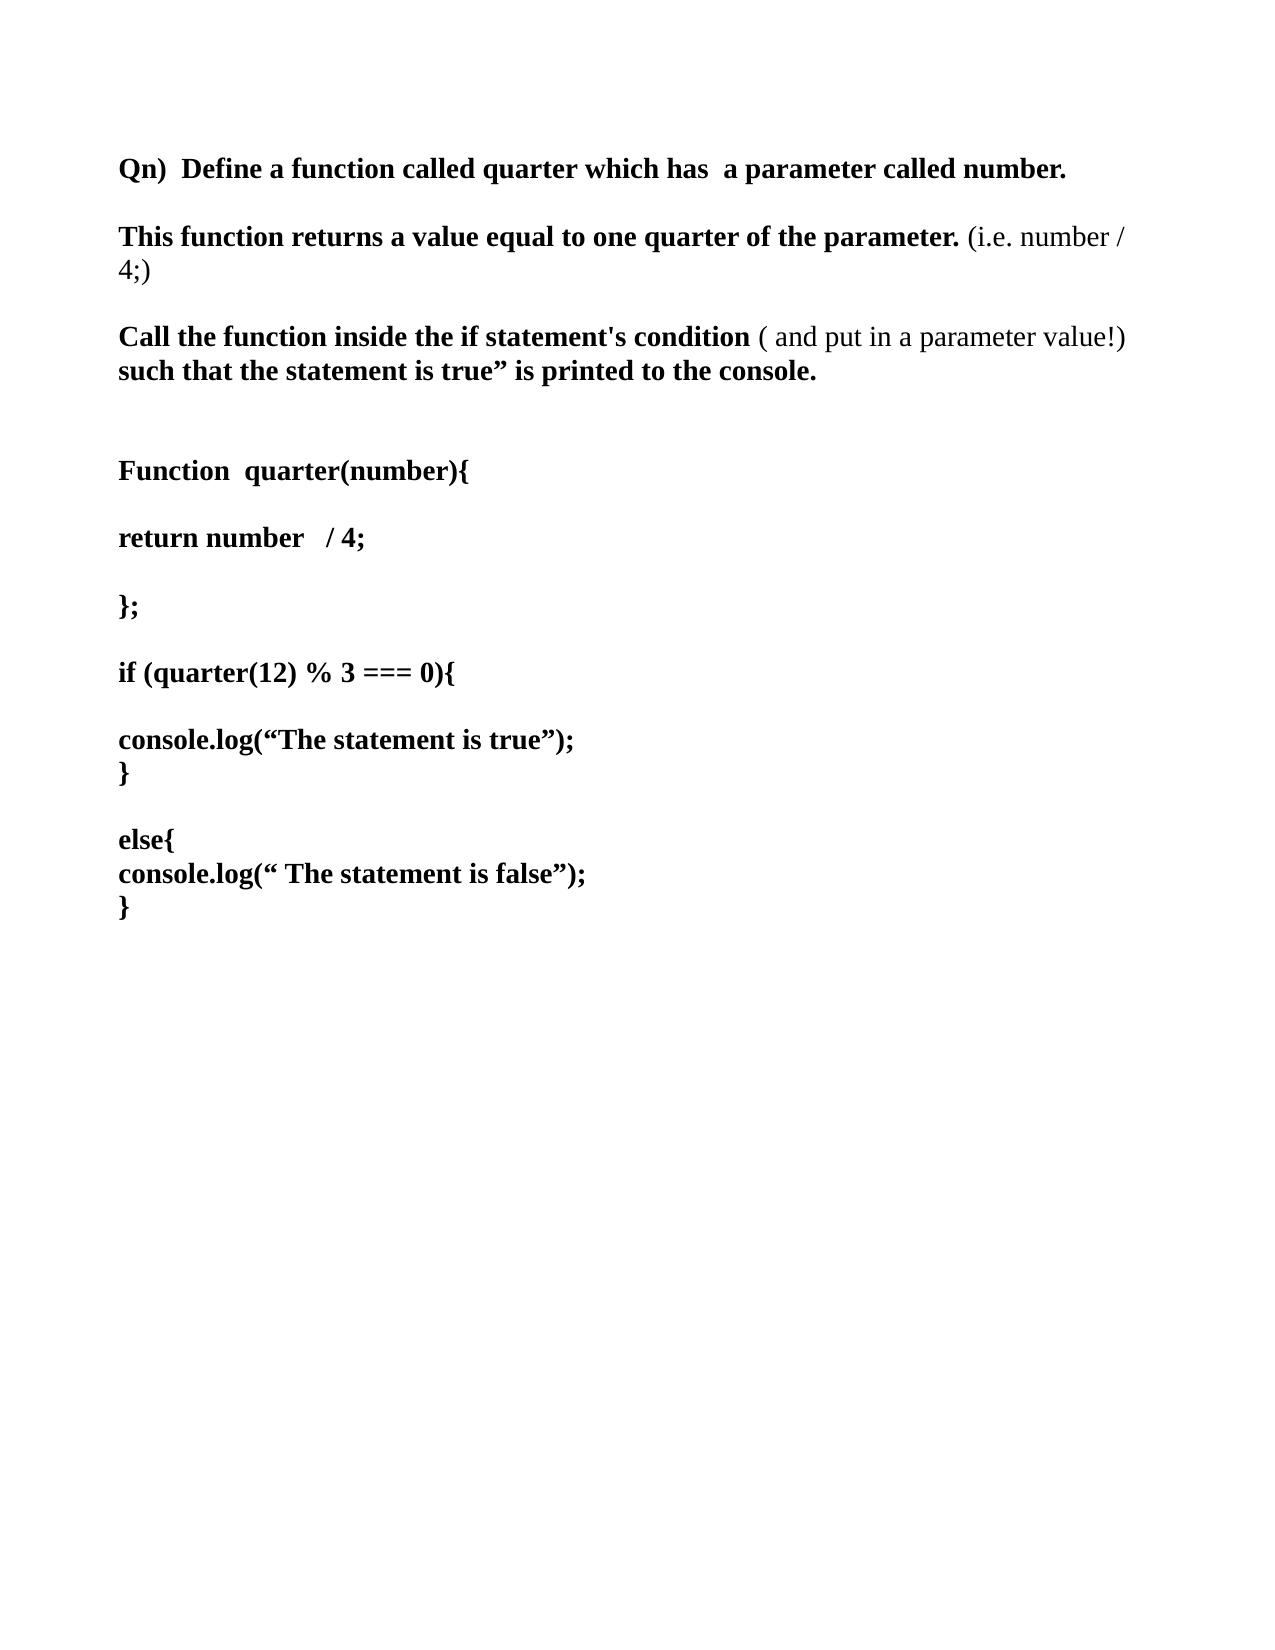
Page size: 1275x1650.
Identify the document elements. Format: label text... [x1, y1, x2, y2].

text return number / 4; [118, 521, 1157, 554]
text if (quarter(12) % 3 === 0){ [118, 655, 1157, 688]
text } [118, 755, 1157, 789]
text Call the function inside the if statement's condition ( and put in a parameter value!) [118, 319, 1157, 353]
text } [118, 889, 1157, 923]
text else{ [118, 822, 1157, 856]
text }; [118, 588, 1157, 621]
text console.log(“The statement is true”); [118, 722, 1157, 755]
text such that the statement is true” is printed to the console. [118, 353, 1157, 386]
text This function returns a value equal to one quarter of the parameter. (i.e. number / 4;) [118, 219, 1157, 286]
text console.log(“ The statement is false”); [118, 856, 1157, 889]
text Qn) Define a function called quarter which has a parameter called number. [118, 152, 1157, 185]
text Function quarter(number){ [118, 453, 1157, 487]
